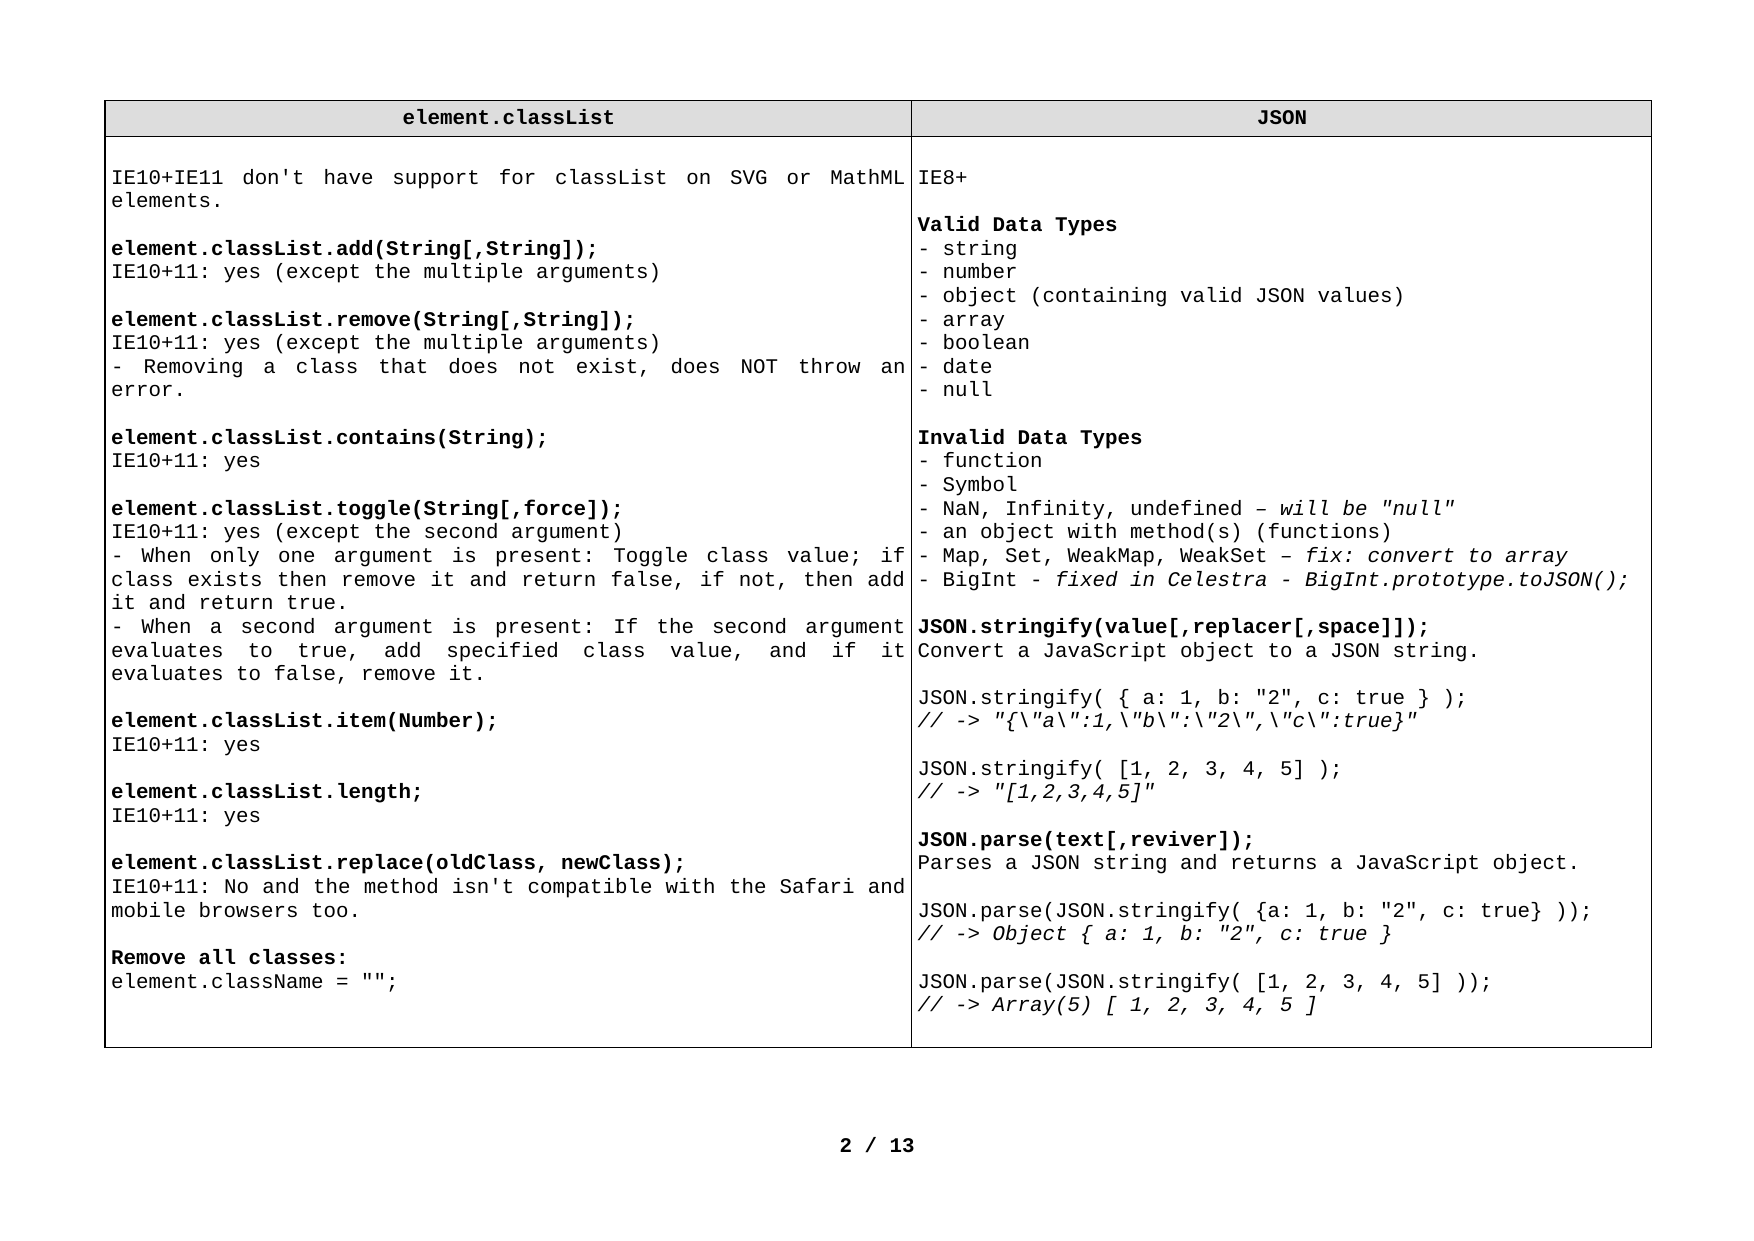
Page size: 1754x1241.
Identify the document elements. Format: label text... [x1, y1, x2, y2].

table_header JSON [912, 101, 1651, 136]
table_header element.classList [106, 101, 911, 136]
table_cell IE8+ Valid Data Types - string - number - object (containing valid JSON values) - array - boolean - date - null Invalid Data Types - function - Symbol - NaN, Infinity, undefined – will be "null" - an object with method(s) (functions) - Map, Set, WeakMap, WeakSet – fix: convert to array - BigInt - fixed in Celestra - BigInt.prototype.toJSON(); JSON.stringify(value[,replacer[,space]]); Convert a JavaScript object to a JSON string. JSON.stringify( { a: 1, b: "2", c: true } ); // -> "{\"a\":1,\"b\":\"2\",\"c\":true}" JSON.stringify( [1, 2, 3, 4, 5] ); // -> "[1,2,3,4,5]" JSON.parse(text[,reviver]); Parses a JSON string and returns a JavaScript object. JSON.parse(JSON.stringify( {a: 1, b: "2", c: true} )); // -> Object { a: 1, b: "2", c: true } JSON.parse(JSON.stringify( [1, 2, 3, 4, 5] )); // -> Array(5) [ 1, 2, 3, 4, 5 ] [912, 137, 1651, 1047]
table_cell IE10+IE11 don't have support for classList on SVG or MathML elements. element.classList.add(String[,String]); IE10+11: yes (except the multiple arguments) element.classList.remove(String[,String]); IE10+11: yes (except the multiple arguments) - Removing a class that does not exist, does NOT throw an error. element.classList.contains(String); IE10+11: yes element.classList.toggle(String[,force]); IE10+11: yes (except the second argument) - When only one argument is present: Toggle class value; if class exists then remove it and return false, if not, then add it and return true. - When a second argument is present: If the second argument evaluates to true, add specified class value, and if it evaluates to false, remove it. element.classList.item(Number); IE10+11: yes element.classList.length; IE10+11: yes element.classList.replace(oldClass, newClass); IE10+11: No and the method isn't compatible with the Safari and mobile browsers too. Remove all classes: element.className = ""; [106, 137, 911, 1047]
